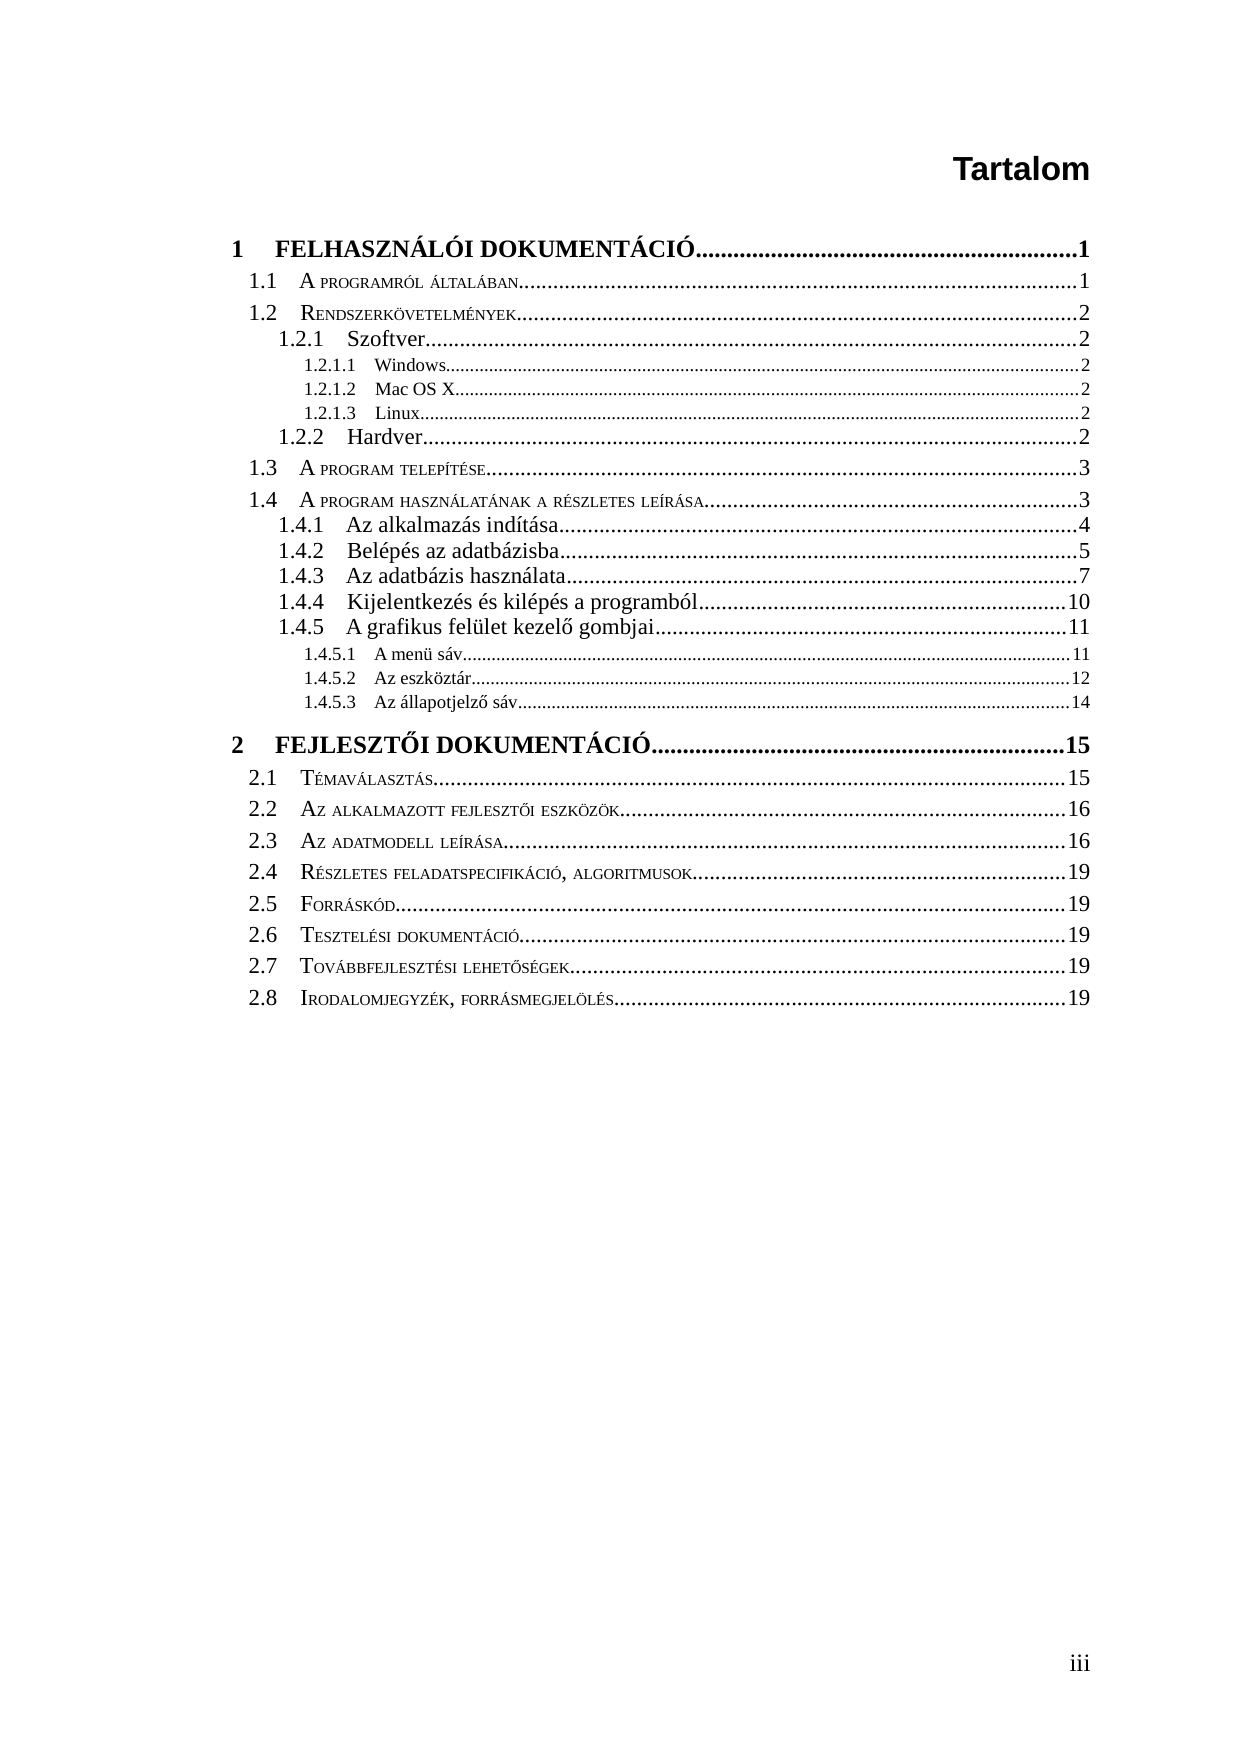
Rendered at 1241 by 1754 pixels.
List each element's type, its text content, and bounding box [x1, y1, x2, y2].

text 1.2.1.1 Windows 2 [299, 354, 1090, 375]
text 2.3 Az adatmodell leírása 16 [243, 827, 1090, 853]
text 1.2.1.3 Linux 2 [299, 403, 1090, 424]
text 1.4.4 Kijelentkezés és kilépés a programból 10 [272, 589, 1090, 614]
text 1.2 Rendszerkövetelmények 2 [243, 300, 1090, 325]
text 1.3 A program telepítése 3 [243, 455, 1090, 481]
text 1.4.5.2 Az eszköztár 12 [299, 668, 1090, 688]
text 1.4.5.3 Az állapotjelző sáv 14 [299, 692, 1090, 713]
text 2.5 Forráskód 19 [243, 890, 1090, 916]
text 1.4.5 A grafikus felület kezelő gombjai 11 [272, 614, 1090, 640]
text 1.4.1 Az alkalmazás indítása 4 [272, 512, 1090, 538]
text 2.7 Továbbfejlesztési lehetőségek 19 [243, 953, 1090, 979]
text 1.4.5.1 A menü sáv 11 [299, 643, 1090, 664]
text 1.4.3 Az adatbázis használata 7 [272, 563, 1090, 589]
text 1.1 A programról általában 1 [243, 268, 1090, 294]
text 1.4 A program használatának a részletes leírása 3 [243, 487, 1090, 512]
text 1.2.1.2 Mac OS X 2 [299, 379, 1090, 399]
text 1.4.2 Belépés az adatbázisba 5 [272, 538, 1090, 563]
text 2.2 Az alkalmazott fejlesztői eszközök 16 [243, 796, 1090, 822]
text 1.2.1 Szoftver 2 [272, 325, 1090, 351]
text 2 Fejlesztői dokumentáció 15 [225, 731, 1090, 759]
text 2.1 Témaválasztás 15 [243, 764, 1090, 790]
text 1 Felhasználói dokumentáció 1 [225, 235, 1090, 262]
text 2.6 Tesztelési dokumentáció 19 [243, 922, 1090, 947]
text 1.2.2 Hardver 2 [272, 424, 1090, 449]
text 2.8 Irodalomjegyzék, forrásmegjelölés 19 [243, 985, 1090, 1010]
text 2.4 Részletes feladatspecifikáció, algoritmusok 19 [243, 859, 1090, 884]
